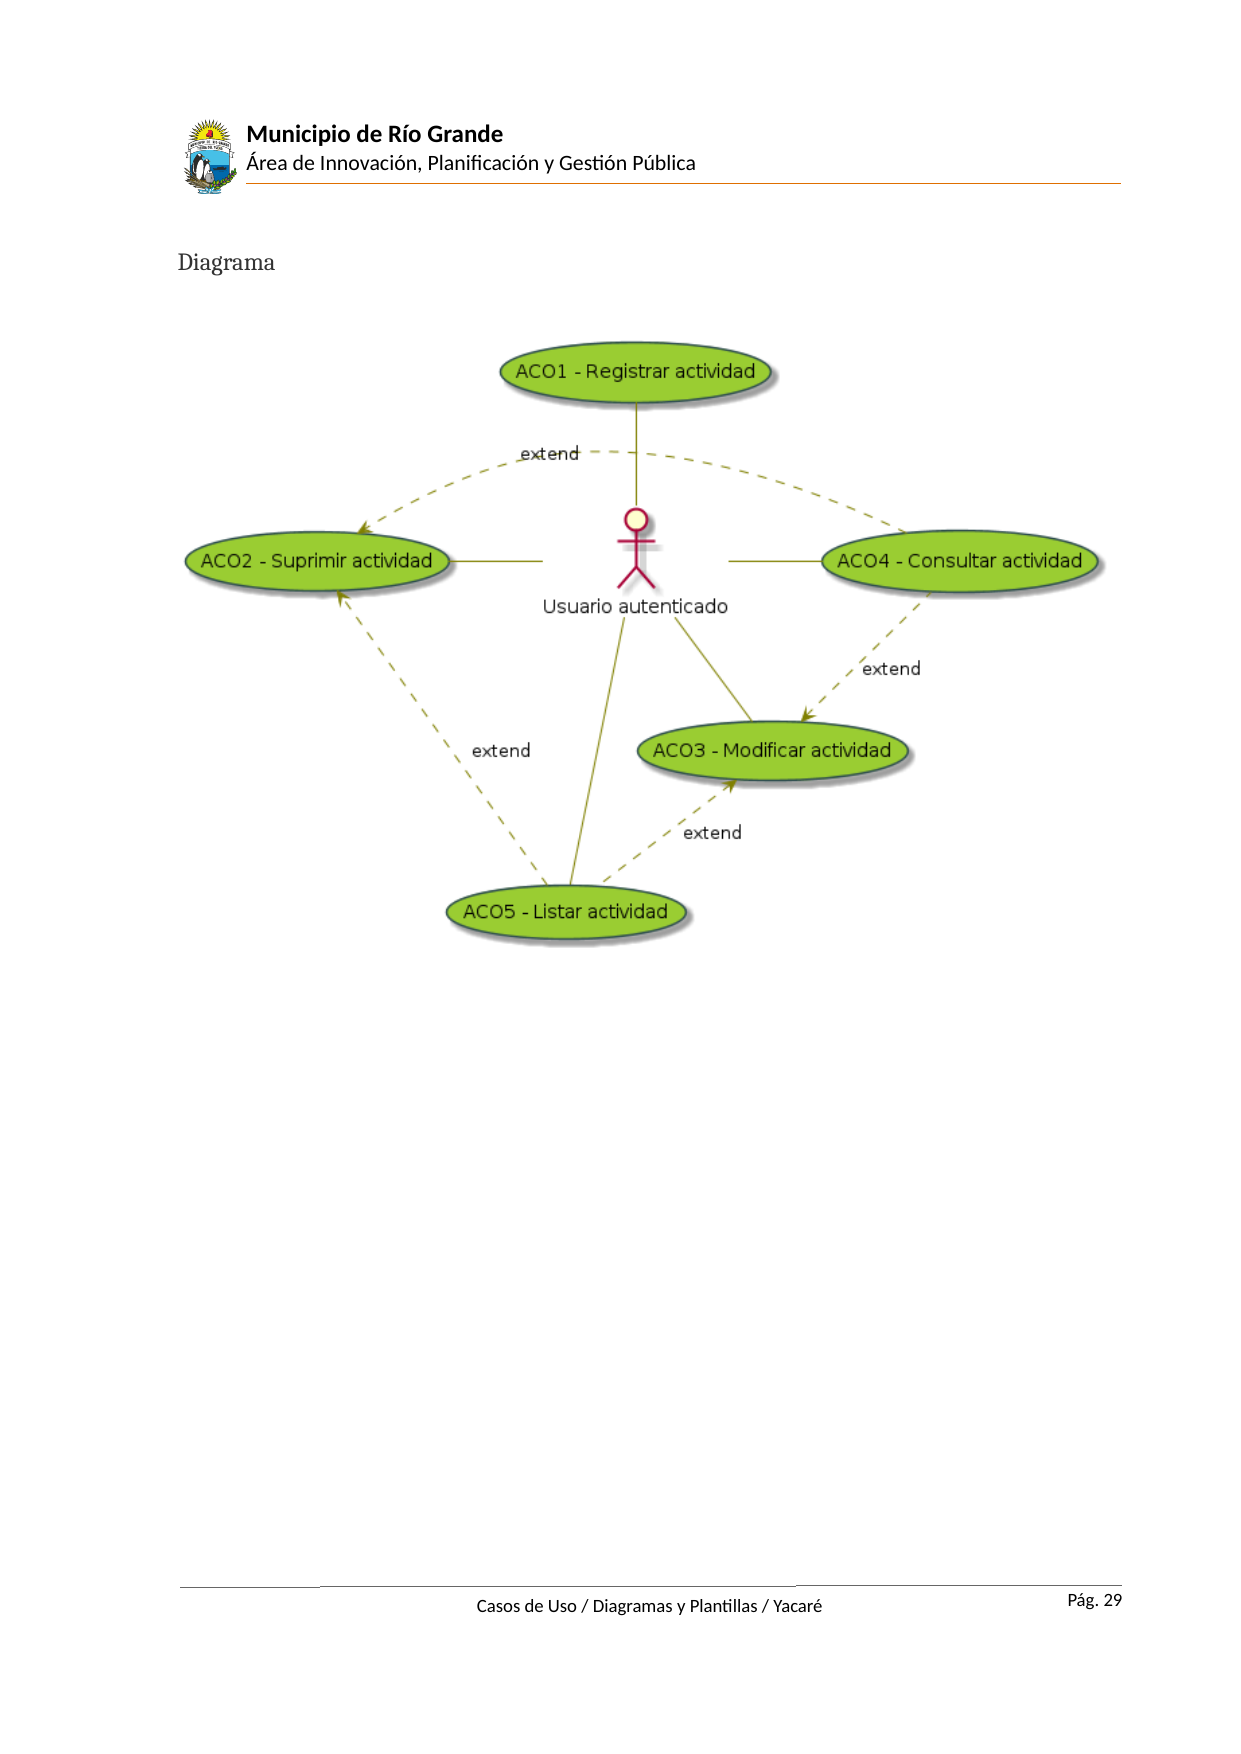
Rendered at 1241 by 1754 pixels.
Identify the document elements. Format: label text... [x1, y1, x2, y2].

subtitle Diagrama [177, 248, 1122, 277]
picture [177, 331, 1123, 952]
